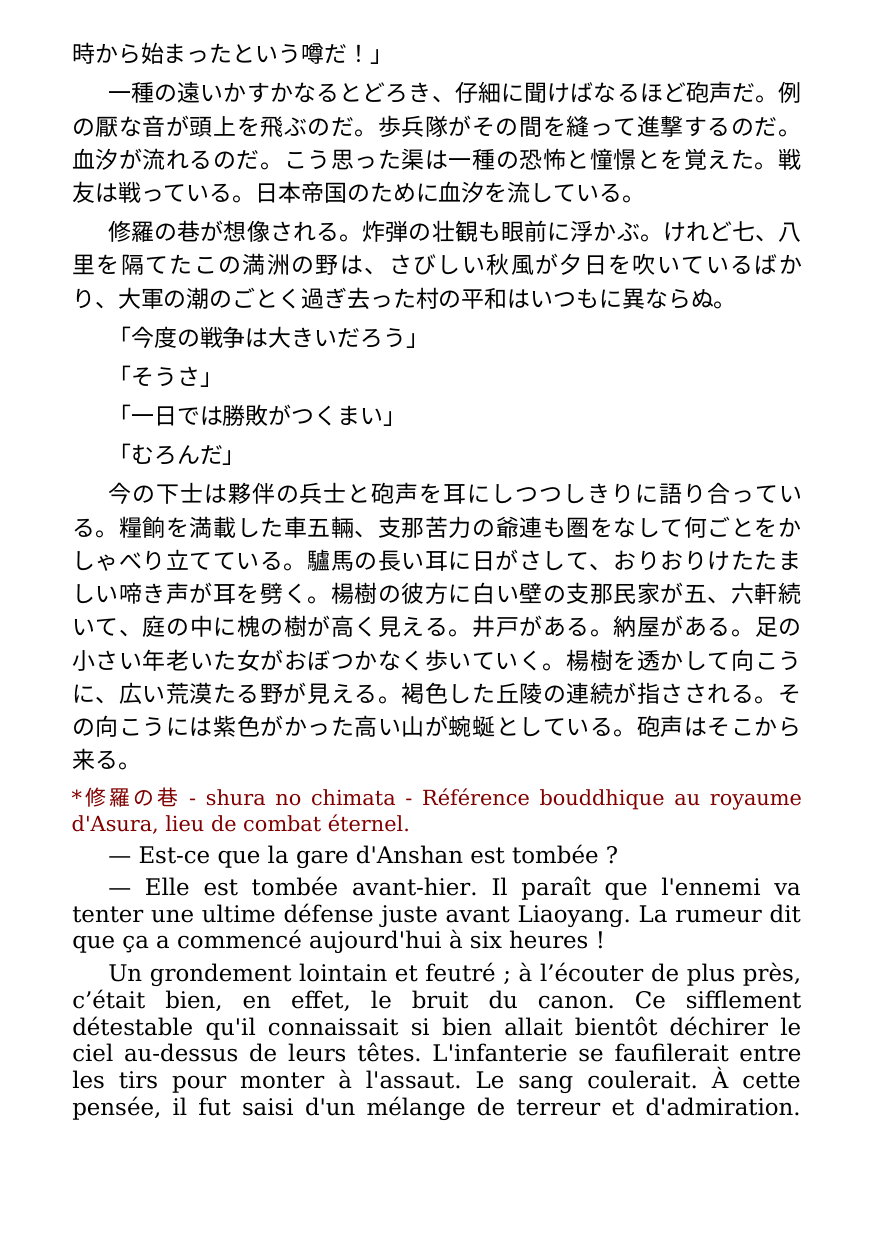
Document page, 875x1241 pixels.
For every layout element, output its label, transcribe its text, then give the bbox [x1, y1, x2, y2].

text *修羅の巷 - shura no chimata - Référence bouddhique au royaume d'Asura, lieu de combat éternel. [71, 781, 803, 836]
text 「そうさ」 [72, 359, 802, 392]
text — Est-ce que la gare d'Anshan est tombée ? [72, 842, 802, 868]
text 「今度の戦争は大きいだろう」 [72, 320, 802, 353]
text 「一日では勝敗がつくまい」 [72, 398, 802, 431]
text Un grondement lointain et feutré ; à l’écouter de plus près, c’était bien, en effet, le bruit du canon. Ce sifflement détestable qu'il connaissait si bien allait bientôt déchirer le ciel au-dessus de leurs têtes. L'infanterie se faufilerait entre les tirs pour monter à l'assaut. Le sang coulerait. À cette pensée, il fut saisi d'un mélange de terreur et d'admiration. [72, 960, 802, 1120]
text 時から始まったという噂だ！」 [72, 36, 802, 69]
text 一種の遠いかすかなるとどろき、仔細に聞けばなるほど砲声だ。例の厭な音が頭上を飛ぶのだ。歩兵隊がその間を縫って進撃するのだ。血汐が流れるのだ。こう思った渠は一種の恐怖と憧憬とを覚えた。戦友は戦っている。日本帝国のために血汐を流している。 [72, 75, 802, 208]
text 「むろんだ」 [72, 437, 802, 470]
text 修羅の巷が想像される。炸弾の壮観も眼前に浮かぶ。けれど七、八里を隔てたこの満洲の野は、さびしい秋風が夕日を吹いているばかり、大軍の潮のごとく過ぎ去った村の平和はいつもに異ならぬ。 [72, 214, 802, 314]
text — Elle est tombée avant-hier. Il paraît que l'ennemi va tenter une ultime défense juste avant Liaoyang. La rumeur dit que ça a commencé aujourd'hui à six heures ! [72, 874, 802, 954]
text 今の下士は夥伴の兵士と砲声を耳にしつつしきりに語り合っている。糧餉を満載した車五輛、支那苦力の爺連も圏をなして何ごとをかしゃべり立てている。驢馬の長い耳に日がさして、おりおりけたたましい啼き声が耳を劈く。楊樹の彼方に白い壁の支那民家が五、六軒続いて、庭の中に槐の樹が高く見える。井戸がある。納屋がある。足の小さい年老いた女がおぼつかなく歩いていく。楊樹を透かして向こうに、広い荒漠たる野が見える。褐色した丘陵の連続が指さされる。その向こうには紫色がかった高い山が蜿蜒としている。砲声はそこから来る。 [72, 476, 802, 775]
